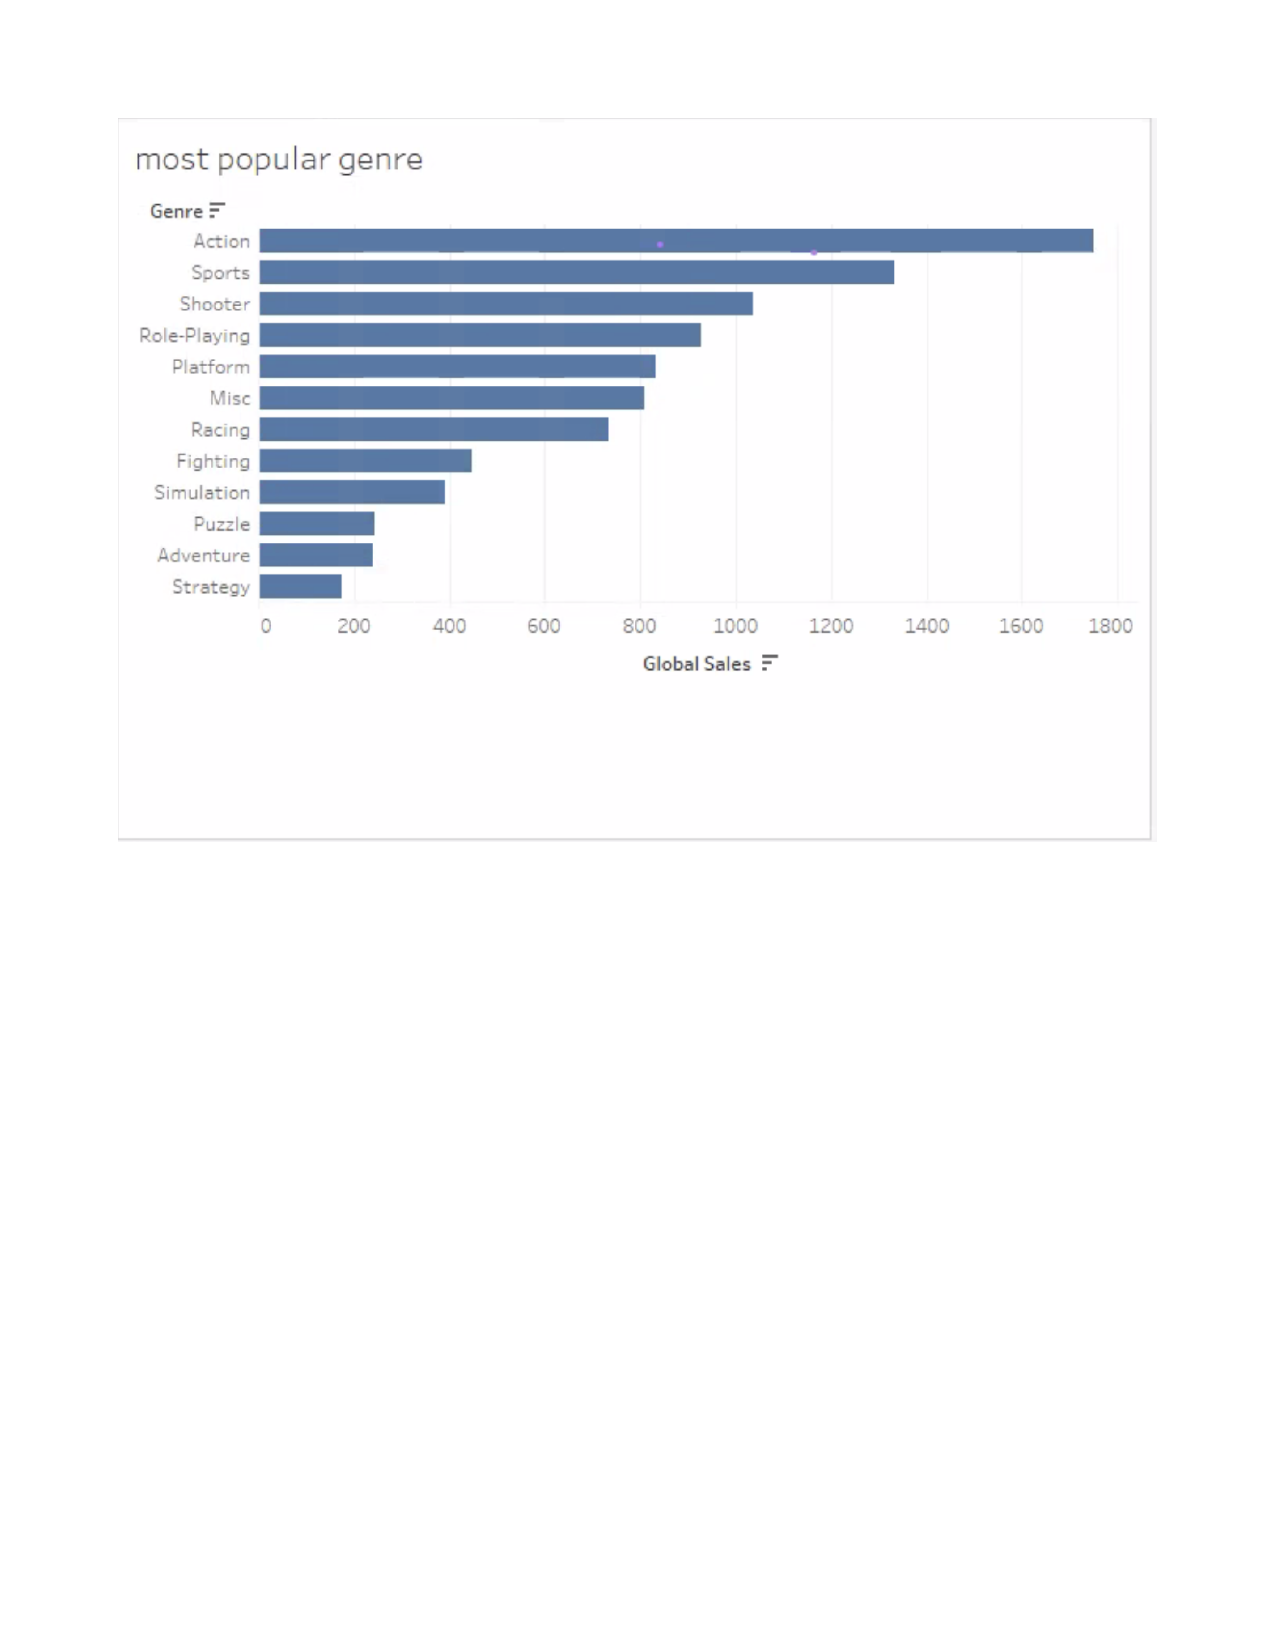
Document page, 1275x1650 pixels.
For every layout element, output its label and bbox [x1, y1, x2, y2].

picture [118, 118, 1157, 842]
